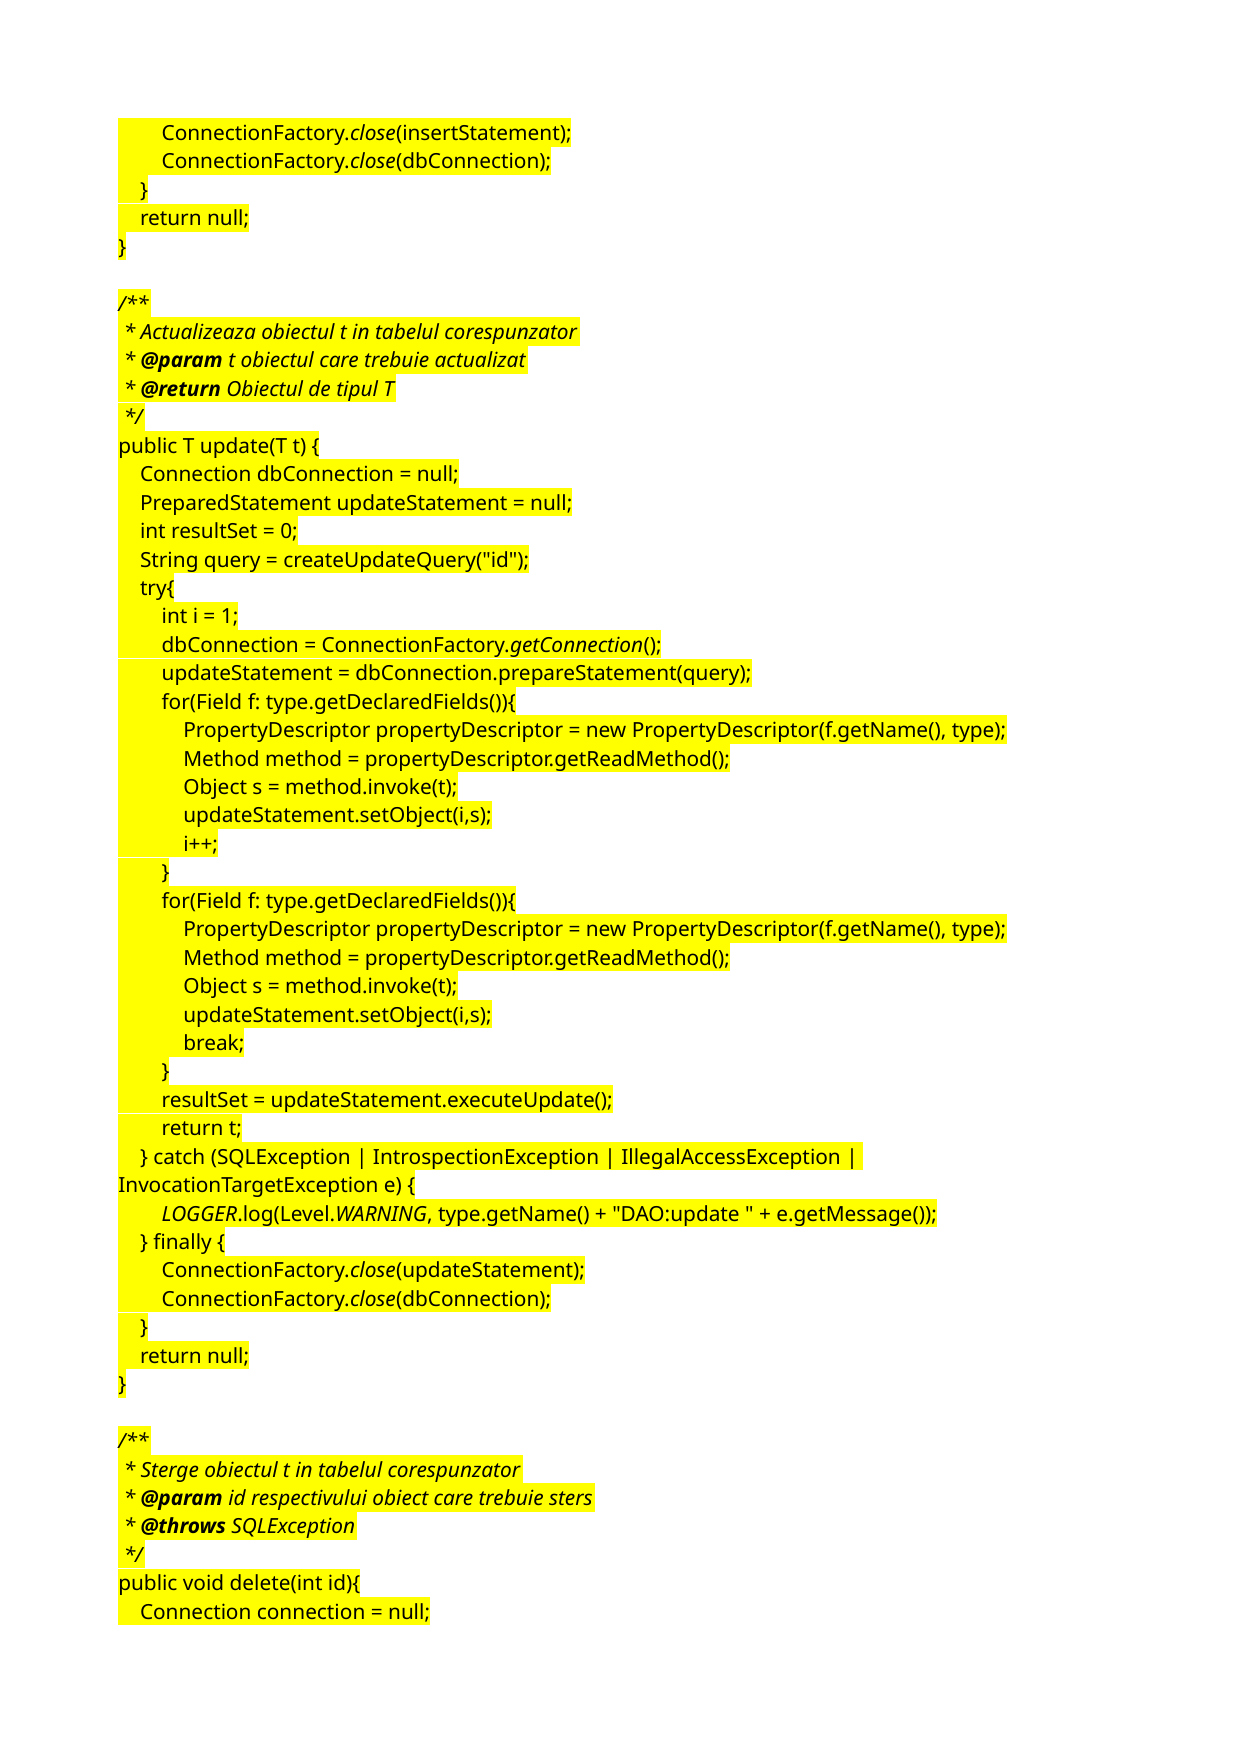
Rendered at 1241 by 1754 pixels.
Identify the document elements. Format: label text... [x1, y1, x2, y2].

text ConnectionFactory.close(insertStatement); ConnectionFactory.close(dbConnection); } return null; } /** * Actualizeaza obiectul t in tabelul corespunzator * @param t obiectul care trebuie actualizat * @return Obiectul de tipul T */ public T update(T t) { Connection dbConnection = null; PreparedStatement updateStatement = null; int resultSet = 0; String query = createUpdateQuery("id"); try{ int i = 1; dbConnection = ConnectionFactory.getConnection(); updateStatement = dbConnection.prepareStatement(query); for(Field f: type.getDeclaredFields()){ PropertyDescriptor propertyDescriptor = new PropertyDescriptor(f.getName(), type); Method method = propertyDescriptor.getReadMethod(); Object s = method.invoke(t); updateStatement.setObject(i,s); i++; } for(Field f: type.getDeclaredFields()){ PropertyDescriptor propertyDescriptor = new PropertyDescriptor(f.getName(), type); Method method = propertyDescriptor.getReadMethod(); Object s = method.invoke(t); updateStatement.setObject(i,s); break; } resultSet = updateStatement.executeUpdate(); return t; } catch (SQLException | IntrospectionException | IllegalAccessException | InvocationTargetException e) { LOGGER.log(Level.WARNING, type.getName() + "DAO:update " + e.getMessage()); } finally { ConnectionFactory.close(updateStatement); ConnectionFactory.close(dbConnection); } return null; } /** * Sterge obiectul t in tabelul corespunzator * @param id respectivului obiect care trebuie sters * @throws SQLException */ public void delete(int id){ Connection connection = null; [118, 118, 1122, 1625]
